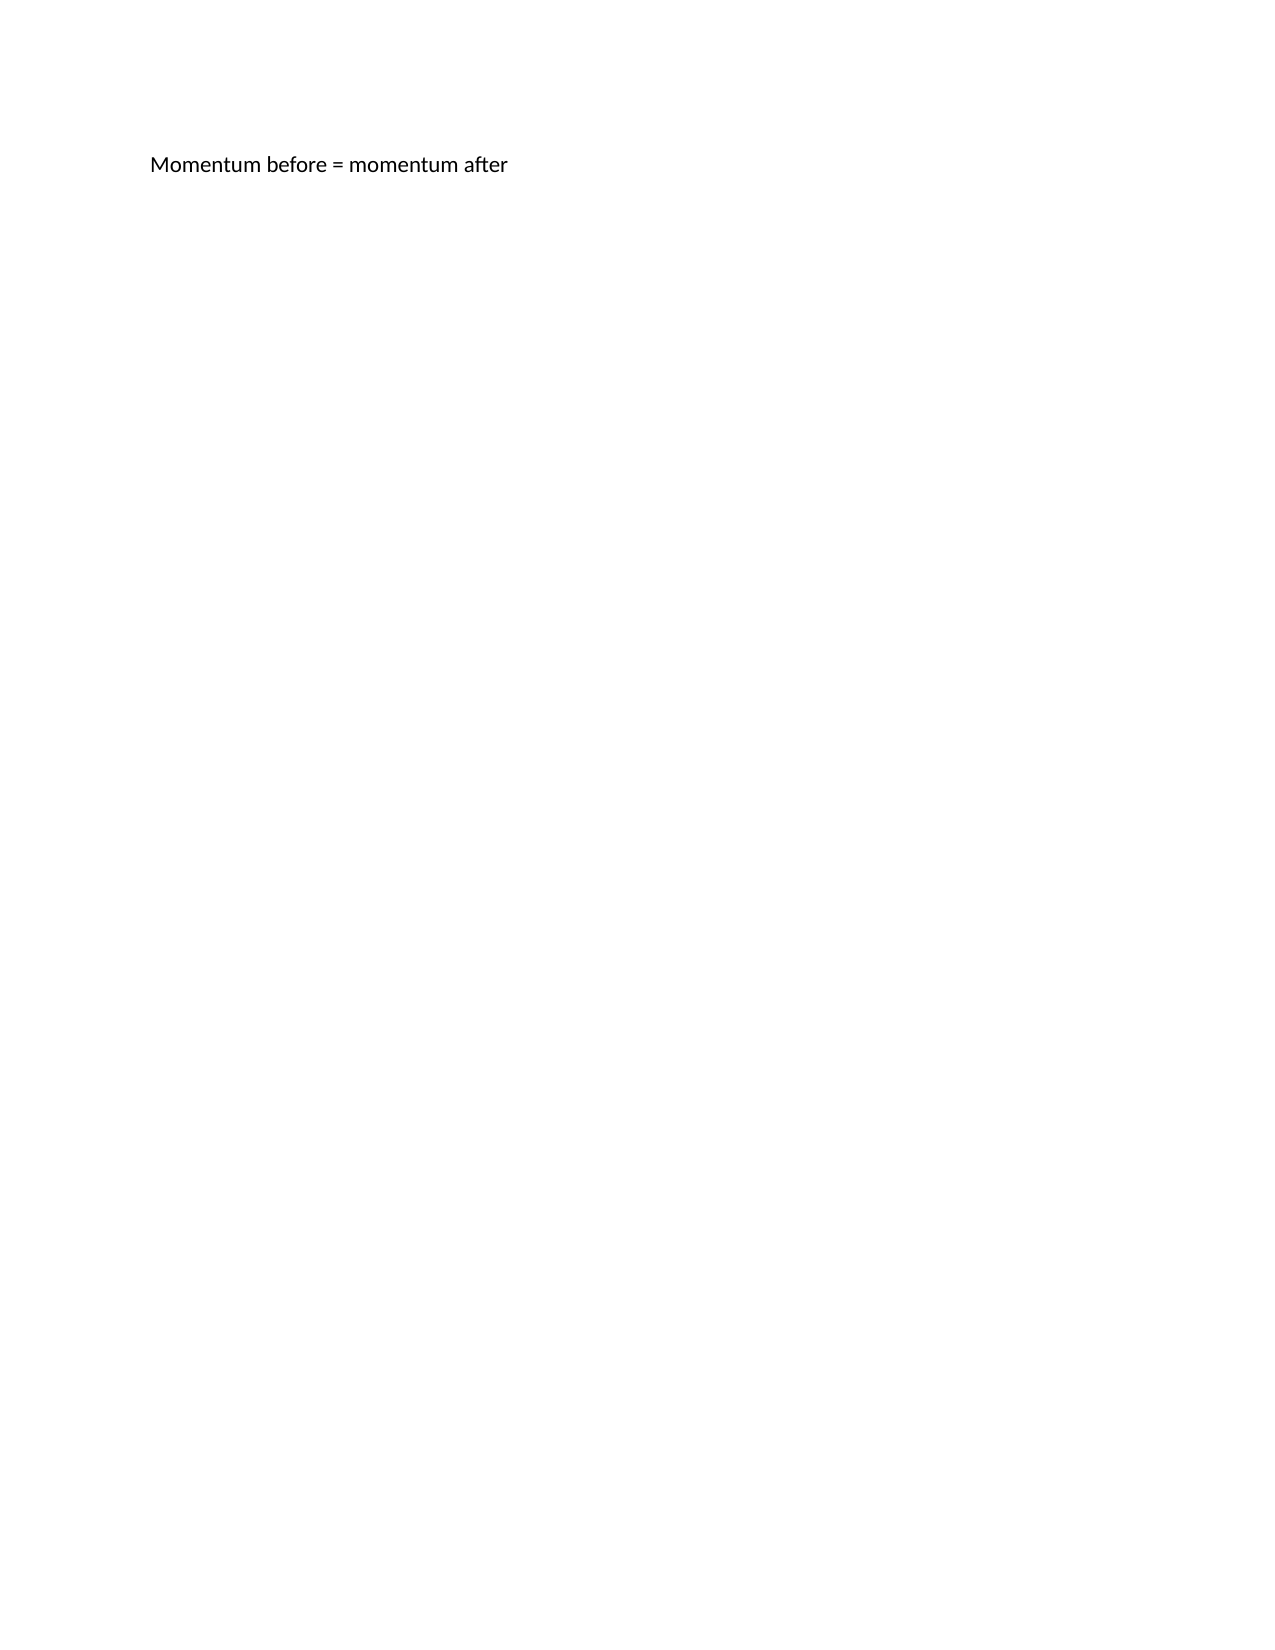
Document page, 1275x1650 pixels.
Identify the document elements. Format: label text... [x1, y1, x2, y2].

text Momentum before = momentum after [150, 150, 1125, 178]
